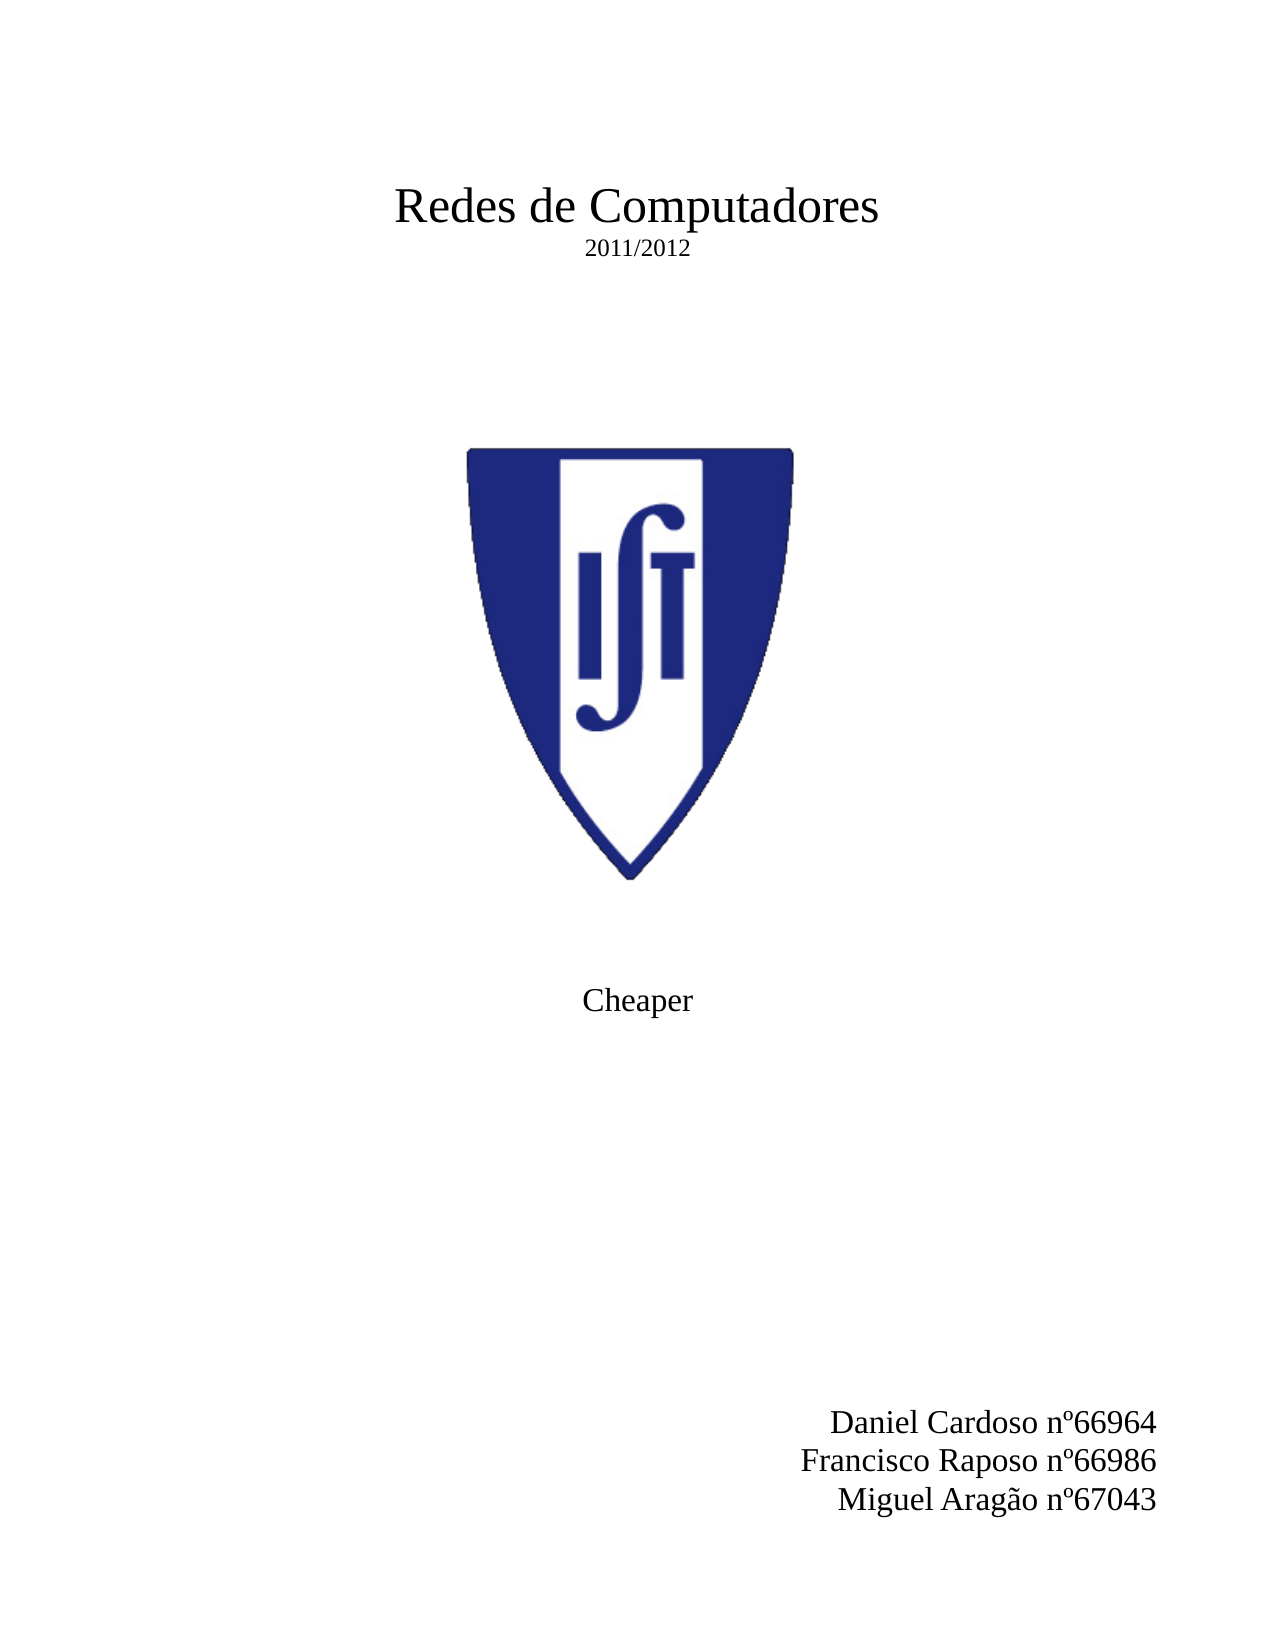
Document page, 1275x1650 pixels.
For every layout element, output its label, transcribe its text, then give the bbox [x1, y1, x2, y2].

text 2011/2012 [118, 233, 1157, 262]
text Daniel Cardoso nº66964 [118, 1402, 1157, 1441]
text Cheaper [118, 981, 1157, 1019]
text Francisco Raposo nº66986 [118, 1441, 1157, 1479]
text Miguel Aragão nº67043 [118, 1479, 1157, 1517]
picture [389, 425, 886, 913]
text Redes de Computadores [118, 176, 1157, 233]
